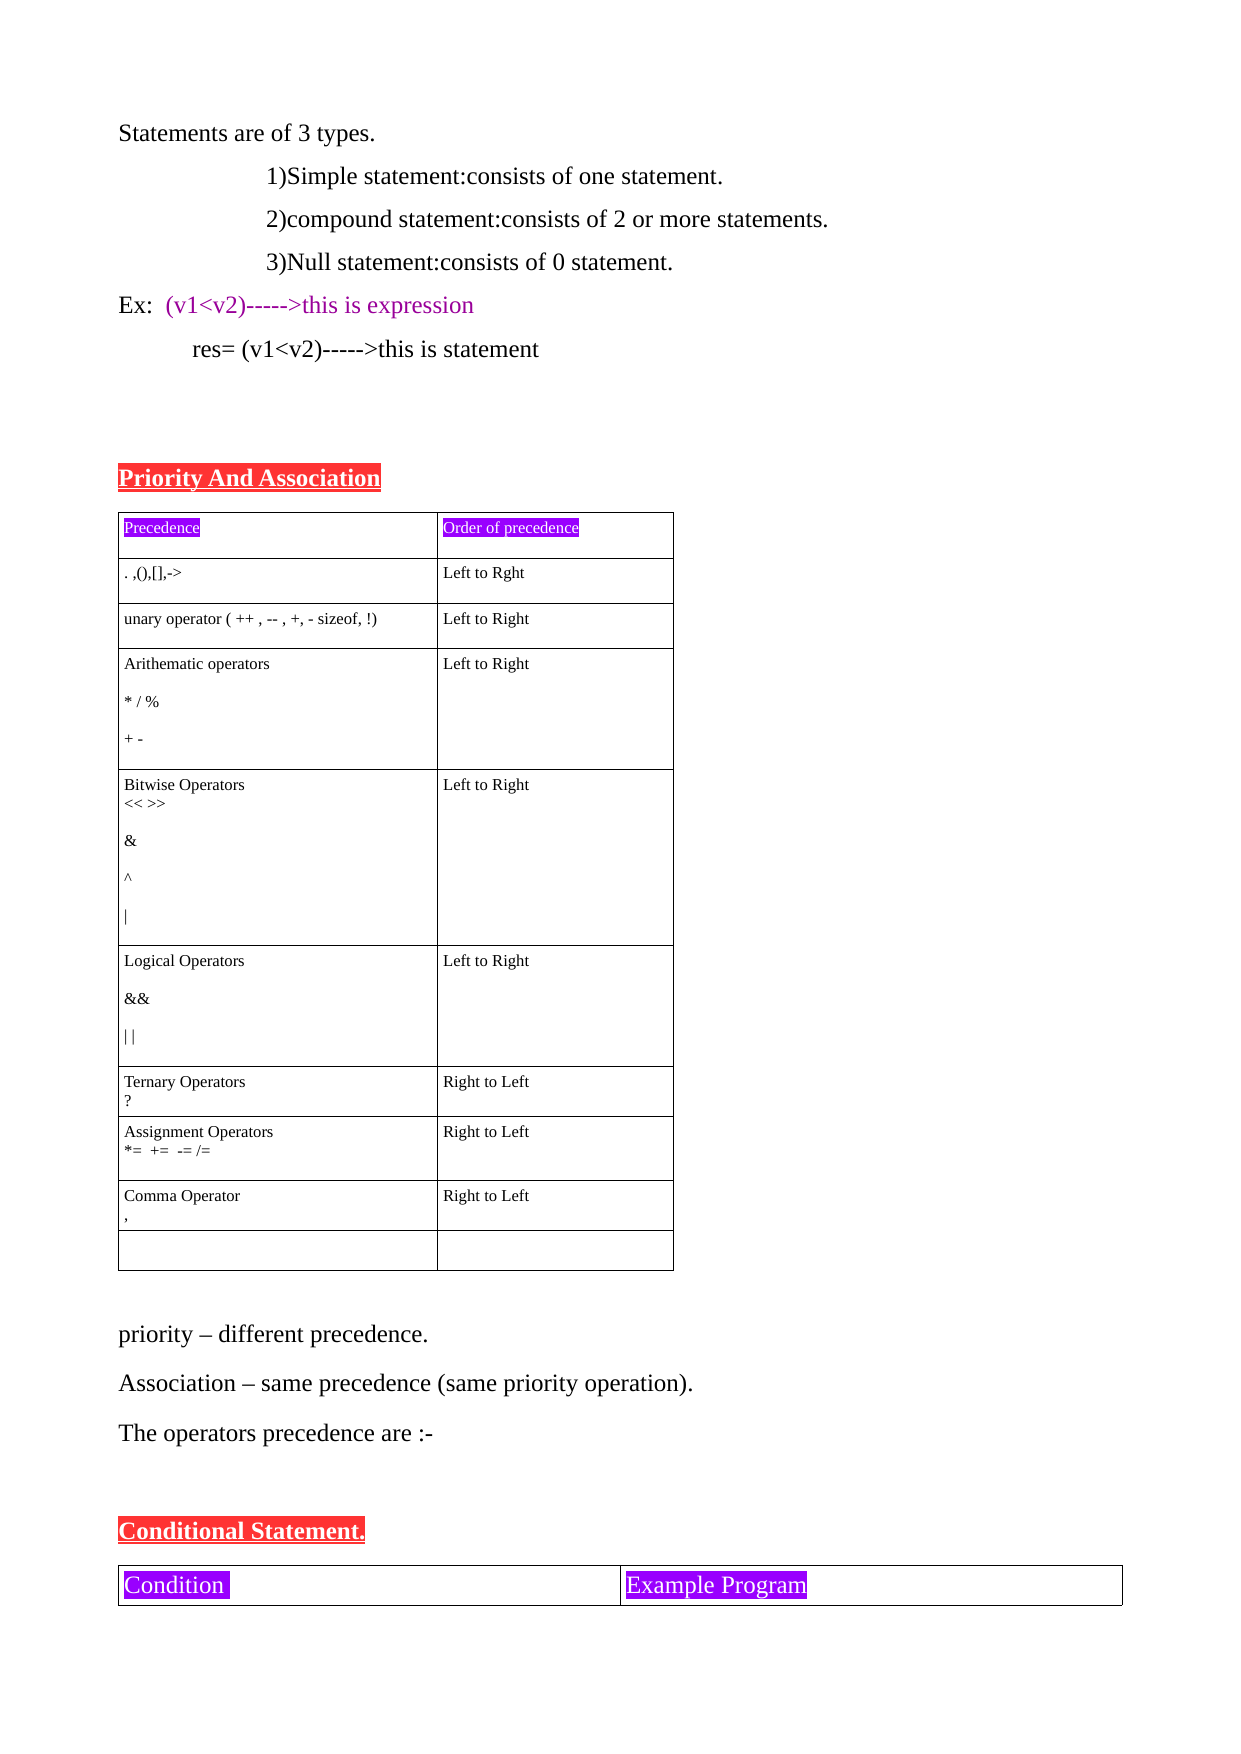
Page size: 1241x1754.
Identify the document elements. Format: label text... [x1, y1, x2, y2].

text The operators precedence are :- [118, 1418, 1122, 1446]
table_cell Arithematic operators * / % + - [119, 649, 437, 768]
text Conditional Statement. [118, 1516, 1122, 1544]
table_cell [119, 1231, 437, 1270]
text Ex: (v1<v2)----->this is expression [118, 291, 1122, 319]
text 3)Null statement:consists of 0 statement. [118, 247, 1122, 276]
table_cell Left to Right [438, 770, 673, 945]
text res= (v1<v2)----->this is statement [118, 334, 1122, 362]
table_cell Right to Left [438, 1181, 673, 1230]
table_cell Right to Left [438, 1117, 673, 1180]
text 1)Simple statement:consists of one statement. [118, 161, 1122, 190]
text Association – same precedence (same priority operation). [118, 1368, 1122, 1397]
table_cell Left to Right [438, 649, 673, 768]
table_cell Logical Operators && | | [119, 946, 437, 1066]
text Statements are of 3 types. [118, 118, 1122, 147]
table_cell Left to Right [438, 604, 673, 648]
text Priority And Association [118, 463, 1122, 492]
table_cell . ,(),[],-> [119, 559, 437, 603]
table_header Order of precedence [438, 513, 673, 557]
table_cell Comma Operator , [119, 1181, 437, 1230]
table_cell Right to Left [438, 1067, 673, 1116]
table_cell Assignment Operators *= += -= /= [119, 1117, 437, 1180]
table_cell unary operator ( ++ , -- , +, - sizeof, !) [119, 604, 437, 648]
table_header Precedence [119, 513, 437, 557]
table_header Example Program [621, 1566, 1122, 1605]
table_cell Left to Rght [438, 559, 673, 603]
text priority – different precedence. [118, 1319, 1122, 1348]
table_header Condition [119, 1566, 620, 1605]
table_cell Left to Right [438, 946, 673, 1066]
table_cell [438, 1231, 673, 1270]
table_cell Bitwise Operators << >> & ^ | [119, 770, 437, 945]
table_cell Ternary Operators ? [119, 1067, 437, 1116]
text 2)compound statement:consists of 2 or more statements. [118, 204, 1122, 233]
